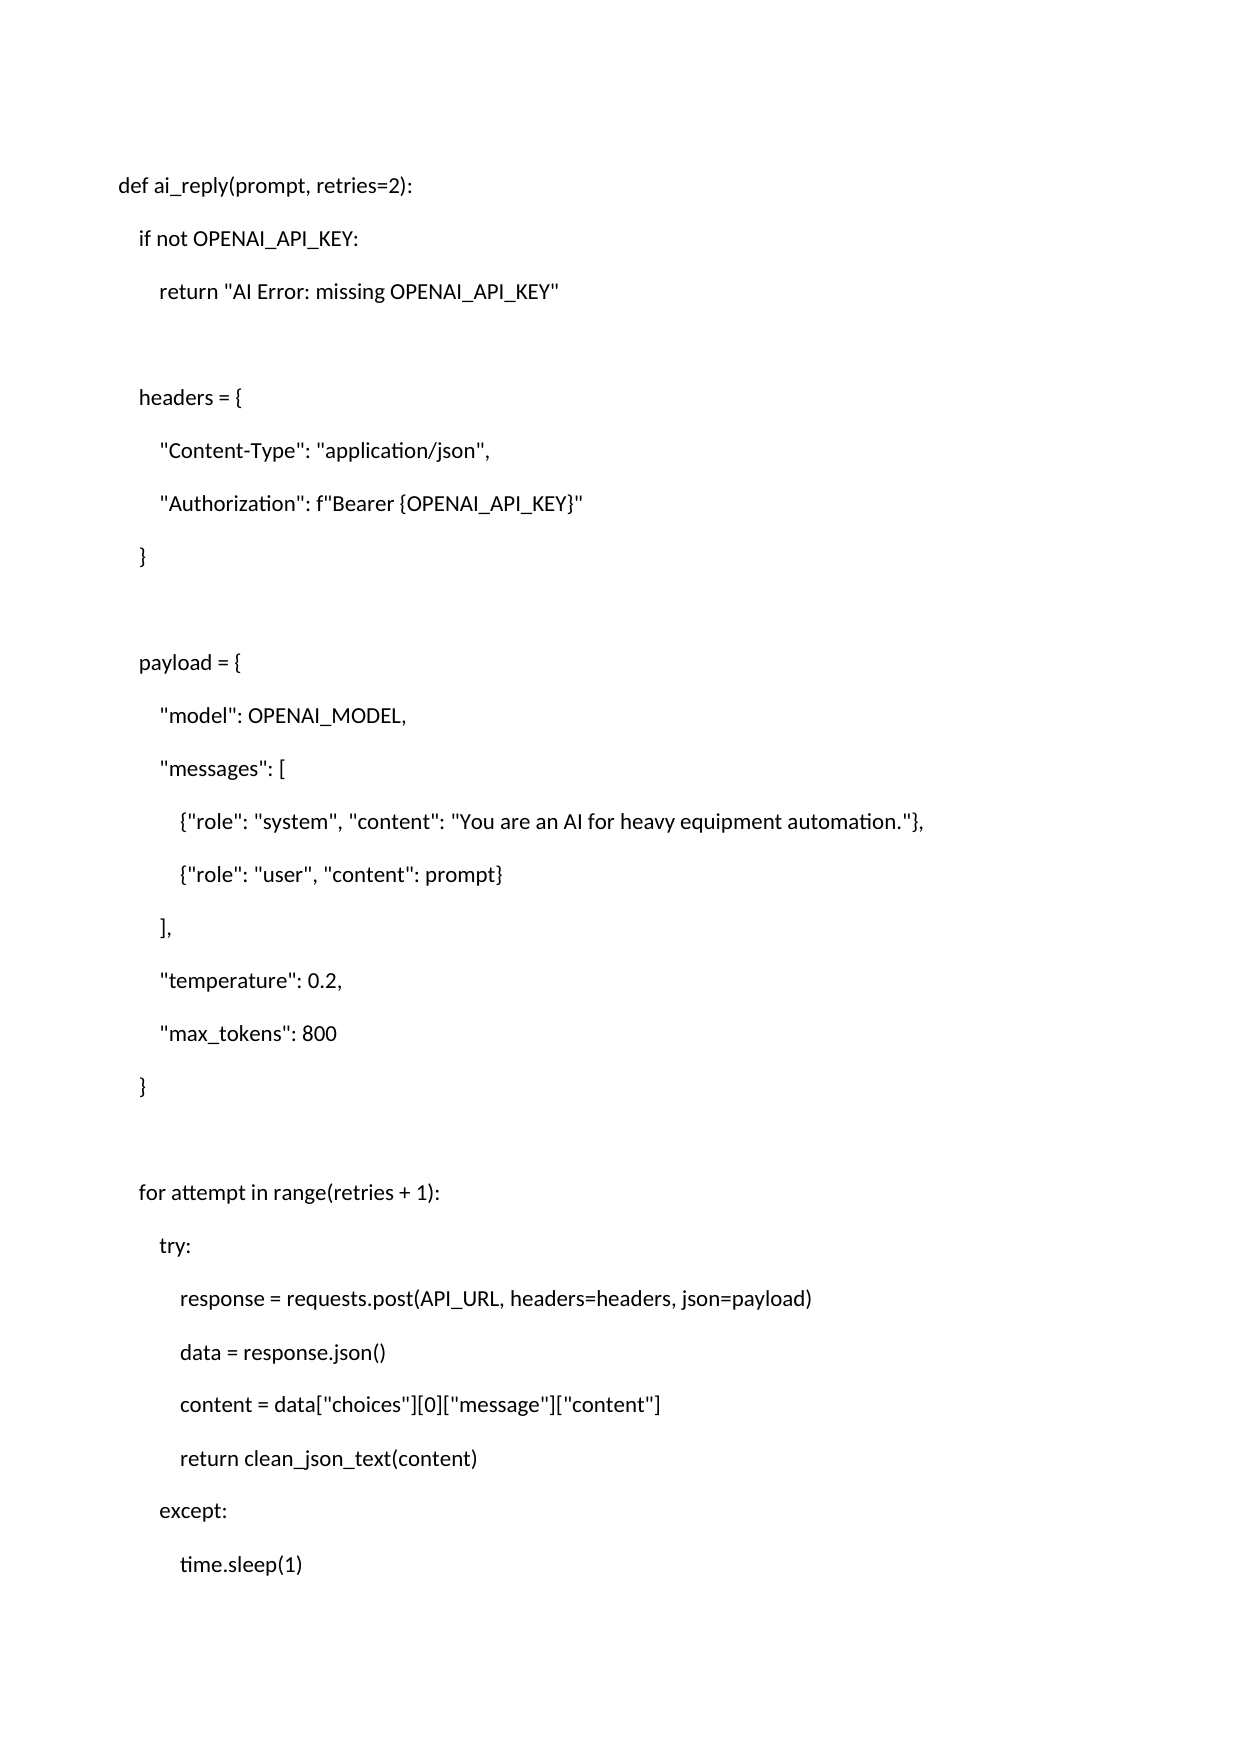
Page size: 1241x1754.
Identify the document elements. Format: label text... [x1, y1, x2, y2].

text "temperature": 0.2, [118, 966, 1122, 994]
text } [118, 542, 1122, 570]
text "max_tokens": 800 [118, 1019, 1122, 1047]
text data = response.json() [118, 1338, 1122, 1366]
text payload = { [118, 648, 1122, 676]
text ], [118, 913, 1122, 941]
text headers = { [118, 383, 1122, 411]
text for attempt in range(retries + 1): [118, 1178, 1122, 1207]
text "model": OPENAI_MODEL, [118, 701, 1122, 729]
text return "AI Error: missing OPENAI_API_KEY" [118, 277, 1122, 305]
text {"role": "user", "content": prompt} [118, 860, 1122, 888]
text "Content-Type": "application/json", [118, 436, 1122, 464]
text "messages": [ [118, 754, 1122, 782]
text {"role": "system", "content": "You are an AI for heavy equipment automation."}, [118, 807, 1122, 835]
text def ai_reply(prompt, retries=2): [118, 171, 1122, 199]
text "Authorization": f"Bearer {OPENAI_API_KEY}" [118, 489, 1122, 517]
text except: [118, 1497, 1122, 1525]
text try: [118, 1232, 1122, 1259]
text time.sleep(1) [118, 1550, 1122, 1578]
text if not OPENAI_API_KEY: [118, 224, 1122, 252]
text content = data["choices"][0]["message"]["content"] [118, 1391, 1122, 1419]
text response = requests.post(API_URL, headers=headers, json=payload) [118, 1284, 1122, 1313]
text } [118, 1072, 1122, 1101]
text return clean_json_text(content) [118, 1444, 1122, 1472]
